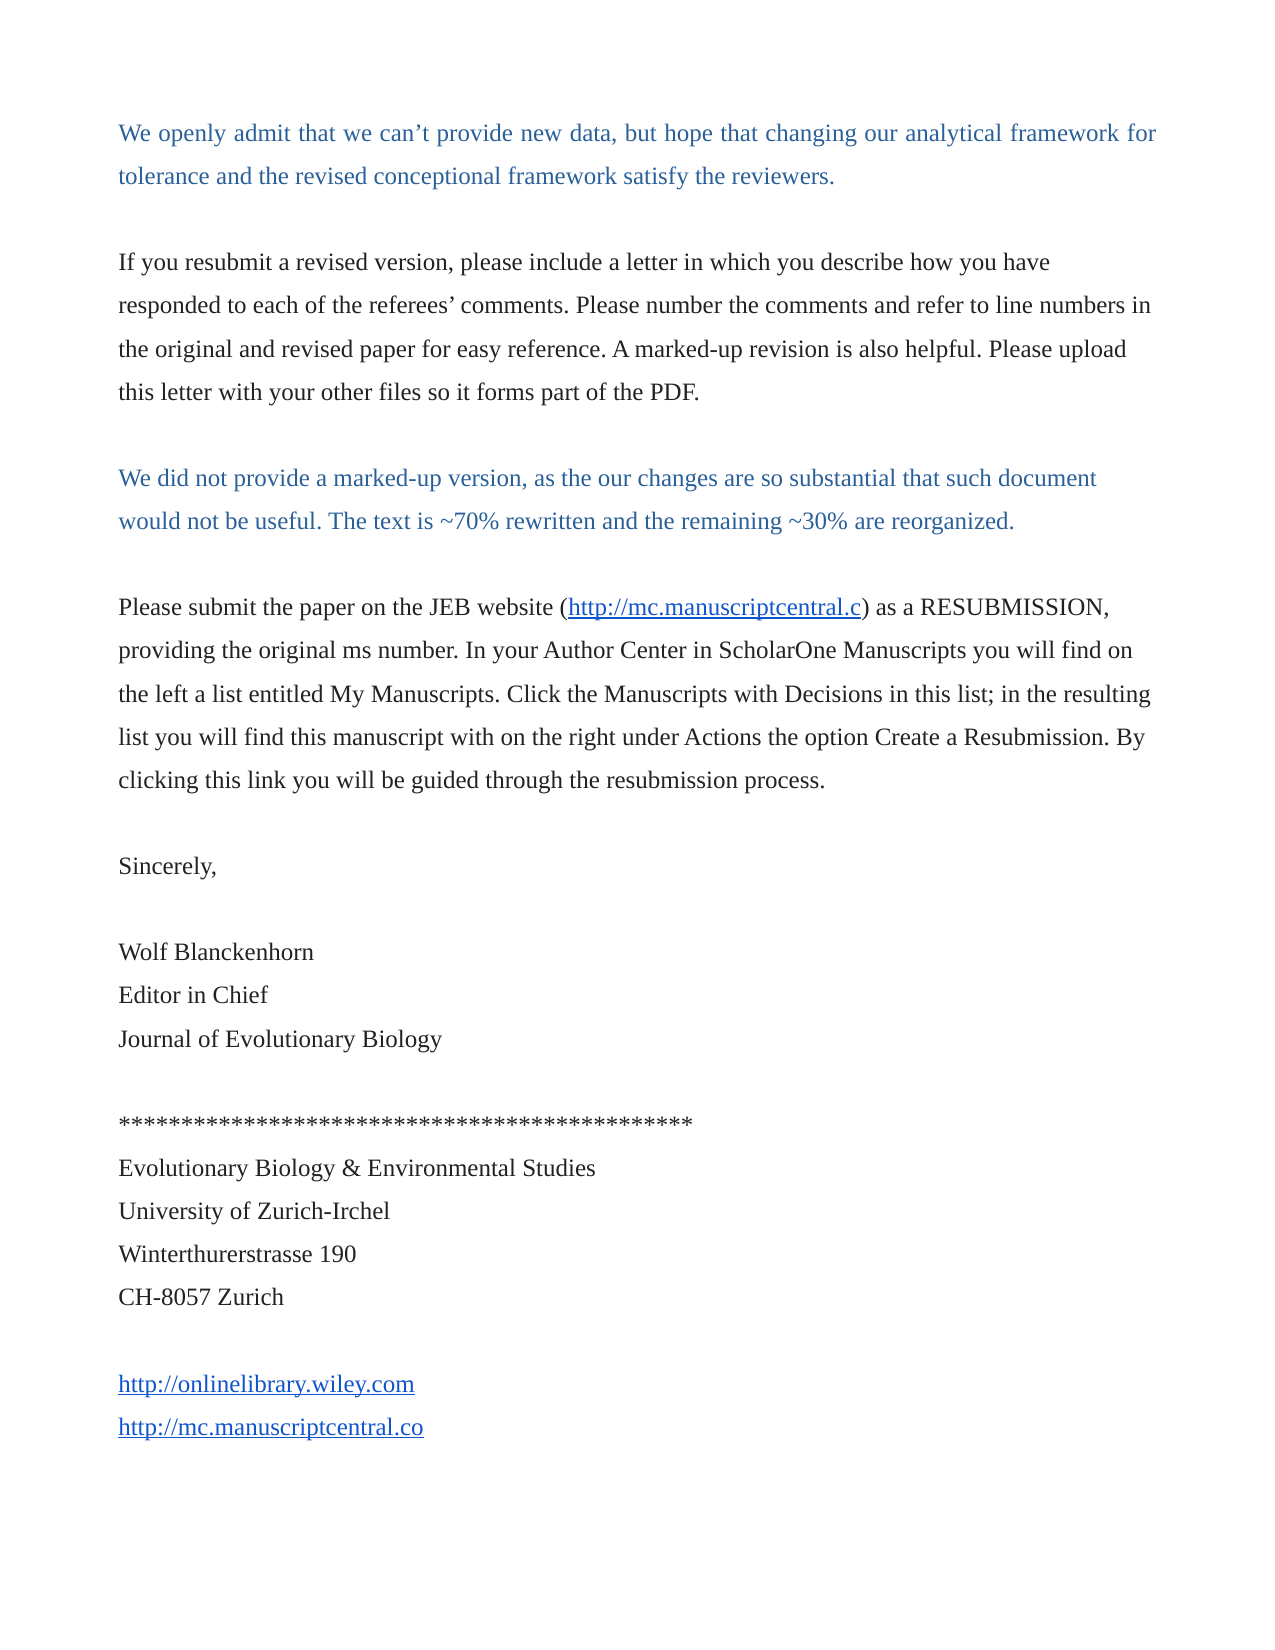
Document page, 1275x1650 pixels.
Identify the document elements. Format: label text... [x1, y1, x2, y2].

text If you resubmit a revised version, please include a letter in which you describe how you have responded to each of the referees’ comments. Please number the comments and refer to line numbers in the original and revised paper for easy reference. A marked-up revision is also helpful. Please upload this letter with your other files so it forms part of the PDF. [118, 204, 1157, 406]
text Please submit the paper on the JEB website (http://mc.manuscriptcentral.c) as a RESUBMISSION, providing the original ms number. In your Author Center in ScholarOne Manuscripts you will find on the left a list entitled My Manuscripts. Click the Manuscripts with Decisions in this list; in the resulting list you will find this manuscript with on the right under Actions the option Create a Resubmission. By clicking this link you will be guided through the resubmission process. Sincerely, Wolf Blanckenhorn Editor in Chief Journal of Evolutionary Biology ********************************************** Evolutionary Biology & Environmental Studies University of Zurich-Irchel Winterthurerstrasse 190 CH-8057 Zurich http://onlinelibrary.wiley.com http://mc.manuscriptcentral.co [118, 549, 1157, 1441]
text We openly admit that we can’t provide new data, but hope that changing our analytical framework for tolerance and the revised conceptional framework satisfy the reviewers. [118, 118, 1157, 190]
text We did not provide a marked-up version, as the our changes are so substantial that such document would not be useful. The text is ~70% rewritten and the remaining ~30% are reorganized. [118, 463, 1157, 535]
